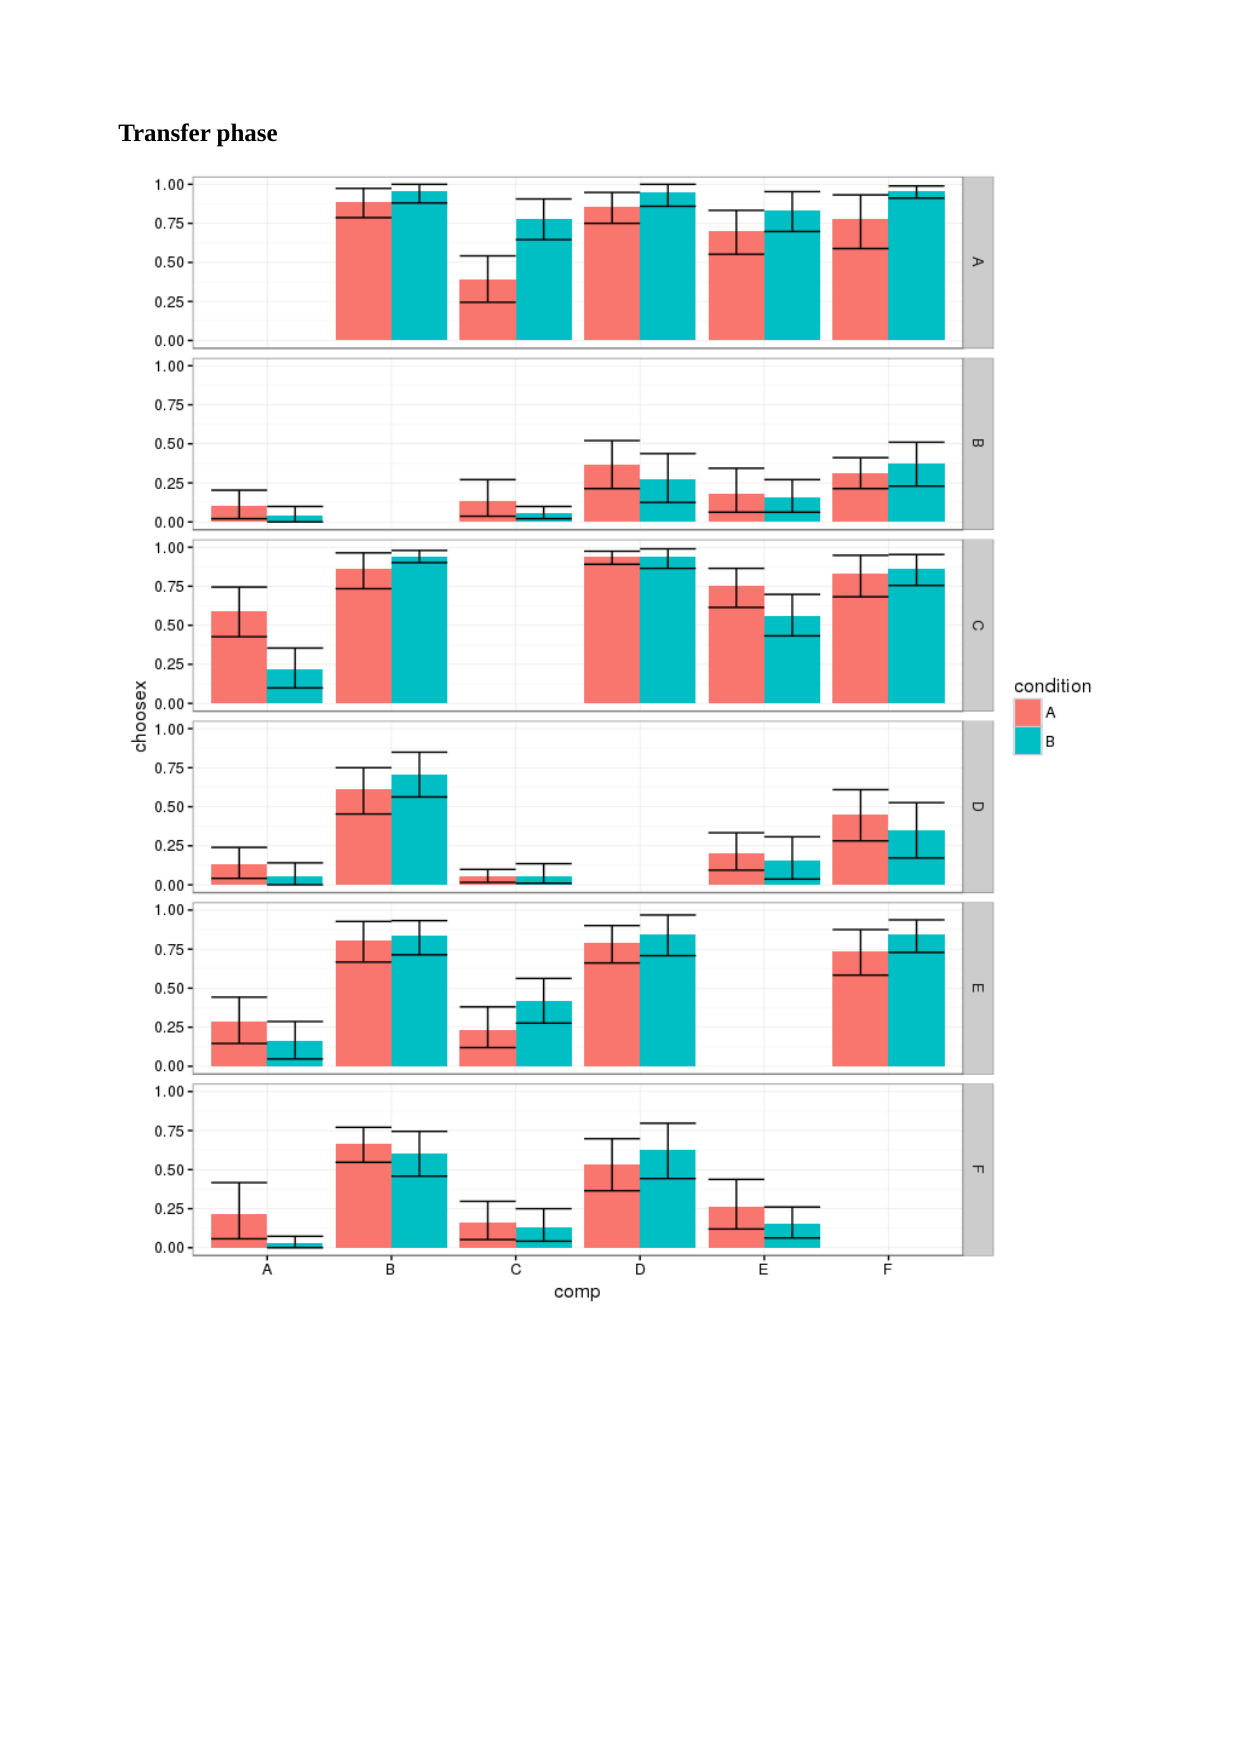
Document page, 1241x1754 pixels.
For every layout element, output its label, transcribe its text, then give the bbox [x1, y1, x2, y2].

text Transfer phase [118, 118, 1122, 147]
picture [118, 167, 1123, 1311]
